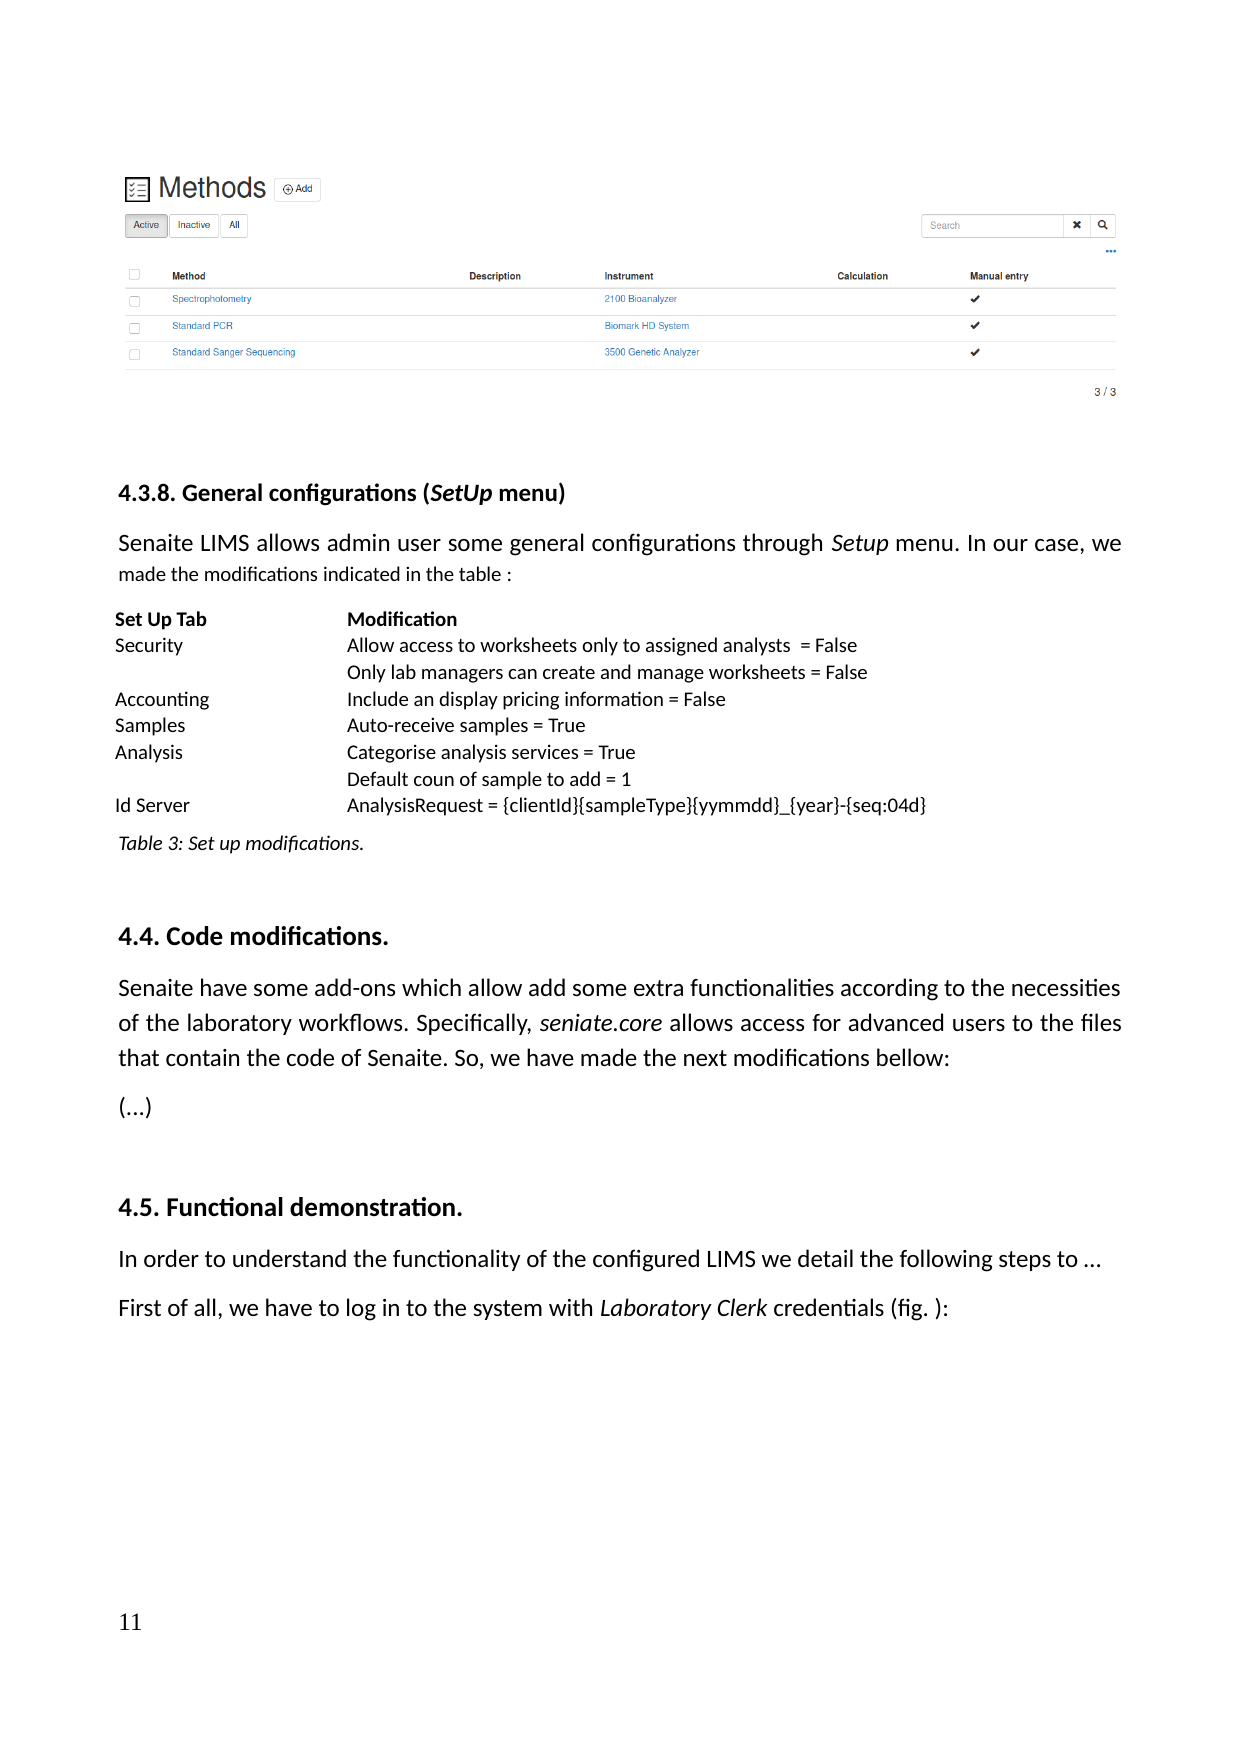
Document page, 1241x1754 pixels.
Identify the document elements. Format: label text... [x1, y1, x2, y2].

table_cell [112, 658, 344, 685]
text 4.3.8. General configurations (SetUp menu) [118, 477, 1122, 508]
table_cell [112, 765, 344, 791]
table_cell AnalysisRequest = {clientId}{sampleType}{yymmdd}_{year}-{seq:04d} [344, 791, 1122, 818]
table_header Modification [344, 605, 1122, 631]
text Senaite have some add-ons which allow add some extra functionalities according to the necessities of the laboratory workflows. Specifically, seniate.core allows access for advanced users to the files that contain the code of Senaite. So, we have made the next modifications bellow: [118, 972, 1122, 1072]
text 4.5. Functional demonstration. [118, 1191, 1122, 1223]
text 4.4. Code modifications. [118, 919, 1122, 952]
text In order to understand the functionality of the configured LIMS we detail the following steps to … [118, 1243, 1122, 1273]
text First of all, we have to log in to the system with Laboratory Clerk credentials (fig. ): [118, 1293, 1122, 1323]
table_header Set Up Tab [112, 605, 344, 631]
table_cell Id Server [112, 791, 344, 818]
table_cell Auto-receive samples = True [344, 711, 1122, 738]
table_cell Security [112, 631, 344, 658]
text Senaite LIMS allows admin user some general configurations through Setup menu. In our case, we made the modifications indicated in the table : [118, 527, 1122, 586]
table_cell Allow access to worksheets only to assigned analysts = False [344, 631, 1122, 658]
picture [118, 167, 1123, 404]
text (...) [118, 1091, 1122, 1122]
table_cell Categorise analysis services = True [344, 738, 1122, 765]
table_cell Default coun of sample to add = 1 [344, 765, 1122, 791]
table_cell Only lab managers can create and manage worksheets = False [344, 658, 1122, 685]
table_cell Analysis [112, 738, 344, 765]
table_cell Accounting [112, 685, 344, 711]
table_cell Include an display pricing information = False [344, 685, 1122, 711]
text Table 3: Set up modifications. [118, 831, 1122, 856]
table_cell Samples [112, 711, 344, 738]
